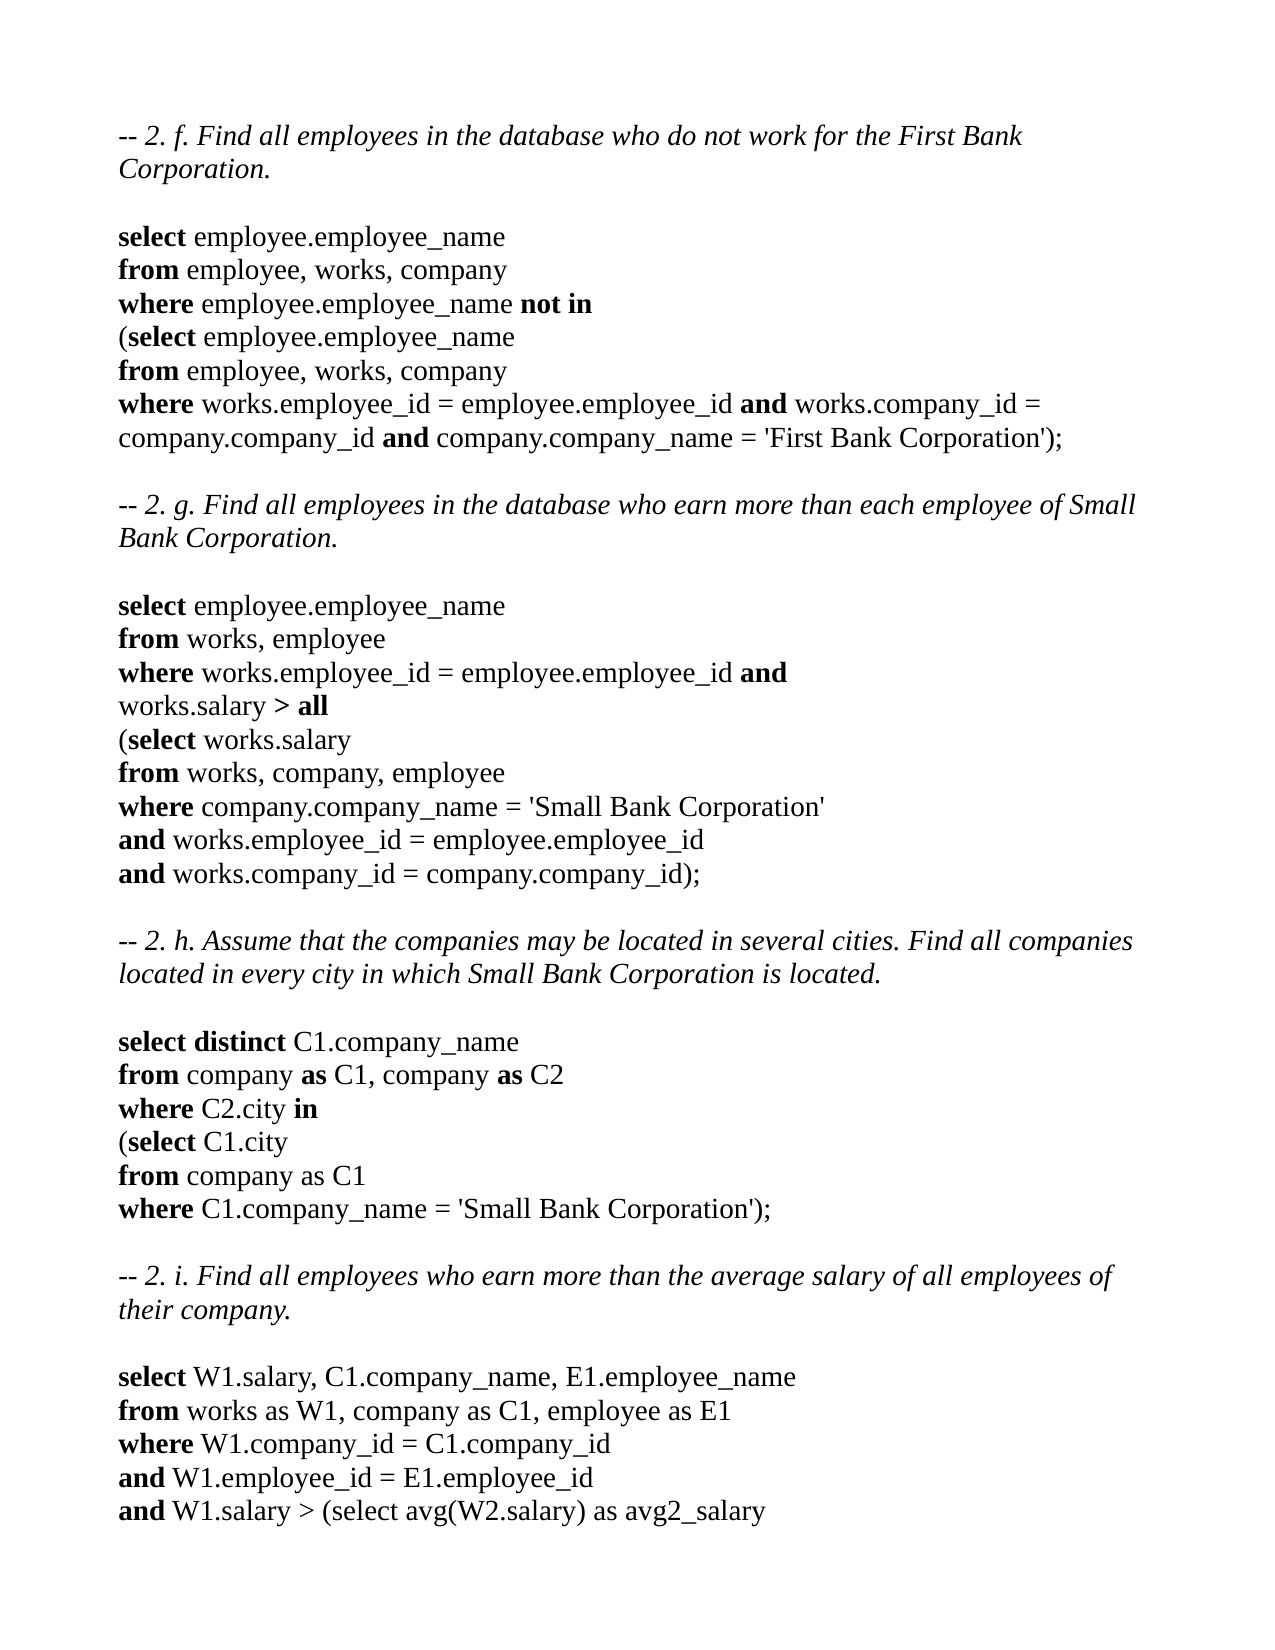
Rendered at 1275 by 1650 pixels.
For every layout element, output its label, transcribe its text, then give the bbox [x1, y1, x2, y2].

text select employee.employee_name from works, employee where works.employee_id = employee.employee_id and works.salary > all (select works.salary from works, company, employee where company.company_name = 'Small Bank Corporation' and works.employee_id = employee.employee_id and works.company_id = company.company_id); [118, 588, 1157, 889]
text from company as C1, company as C2 [118, 1057, 1157, 1091]
text -- 2. i. Find all employees who earn more than the average salary of all employees of their company. [118, 1258, 1157, 1326]
text select W1.salary, C1.company_name, E1.employee_name from works as W1, company as C1, employee as E1 where W1.company_id = C1.company_id and W1.employee_id = E1.employee_id and W1.salary > (select avg(W2.salary) as avg2_salary [118, 1359, 1157, 1527]
text -- 2. f. Find all employees in the database who do not work for the First Bank Corporation. [118, 118, 1157, 185]
text where C1.company_name = 'Small Bank Corporation'); [118, 1191, 1157, 1225]
text -- 2. h. Assume that the companies may be located in several cities. Find all companies located in every city in which Small Bank Corporation is located. [118, 923, 1157, 990]
text (select C1.city [118, 1124, 1157, 1158]
text from company as C1 [118, 1158, 1157, 1191]
text select distinct C1.company_name [118, 1024, 1157, 1057]
text -- 2. g. Find all employees in the database who earn more than each employee of Small Bank Corporation. [118, 487, 1157, 554]
text where C2.city in [118, 1091, 1157, 1124]
text select employee.employee_name from employee, works, company where employee.employee_name not in (select employee.employee_name from employee, works, company where works.employee_id = employee.employee_id and works.company_id = company.company_id and company.company_name = 'First Bank Corporation'); [118, 219, 1157, 453]
